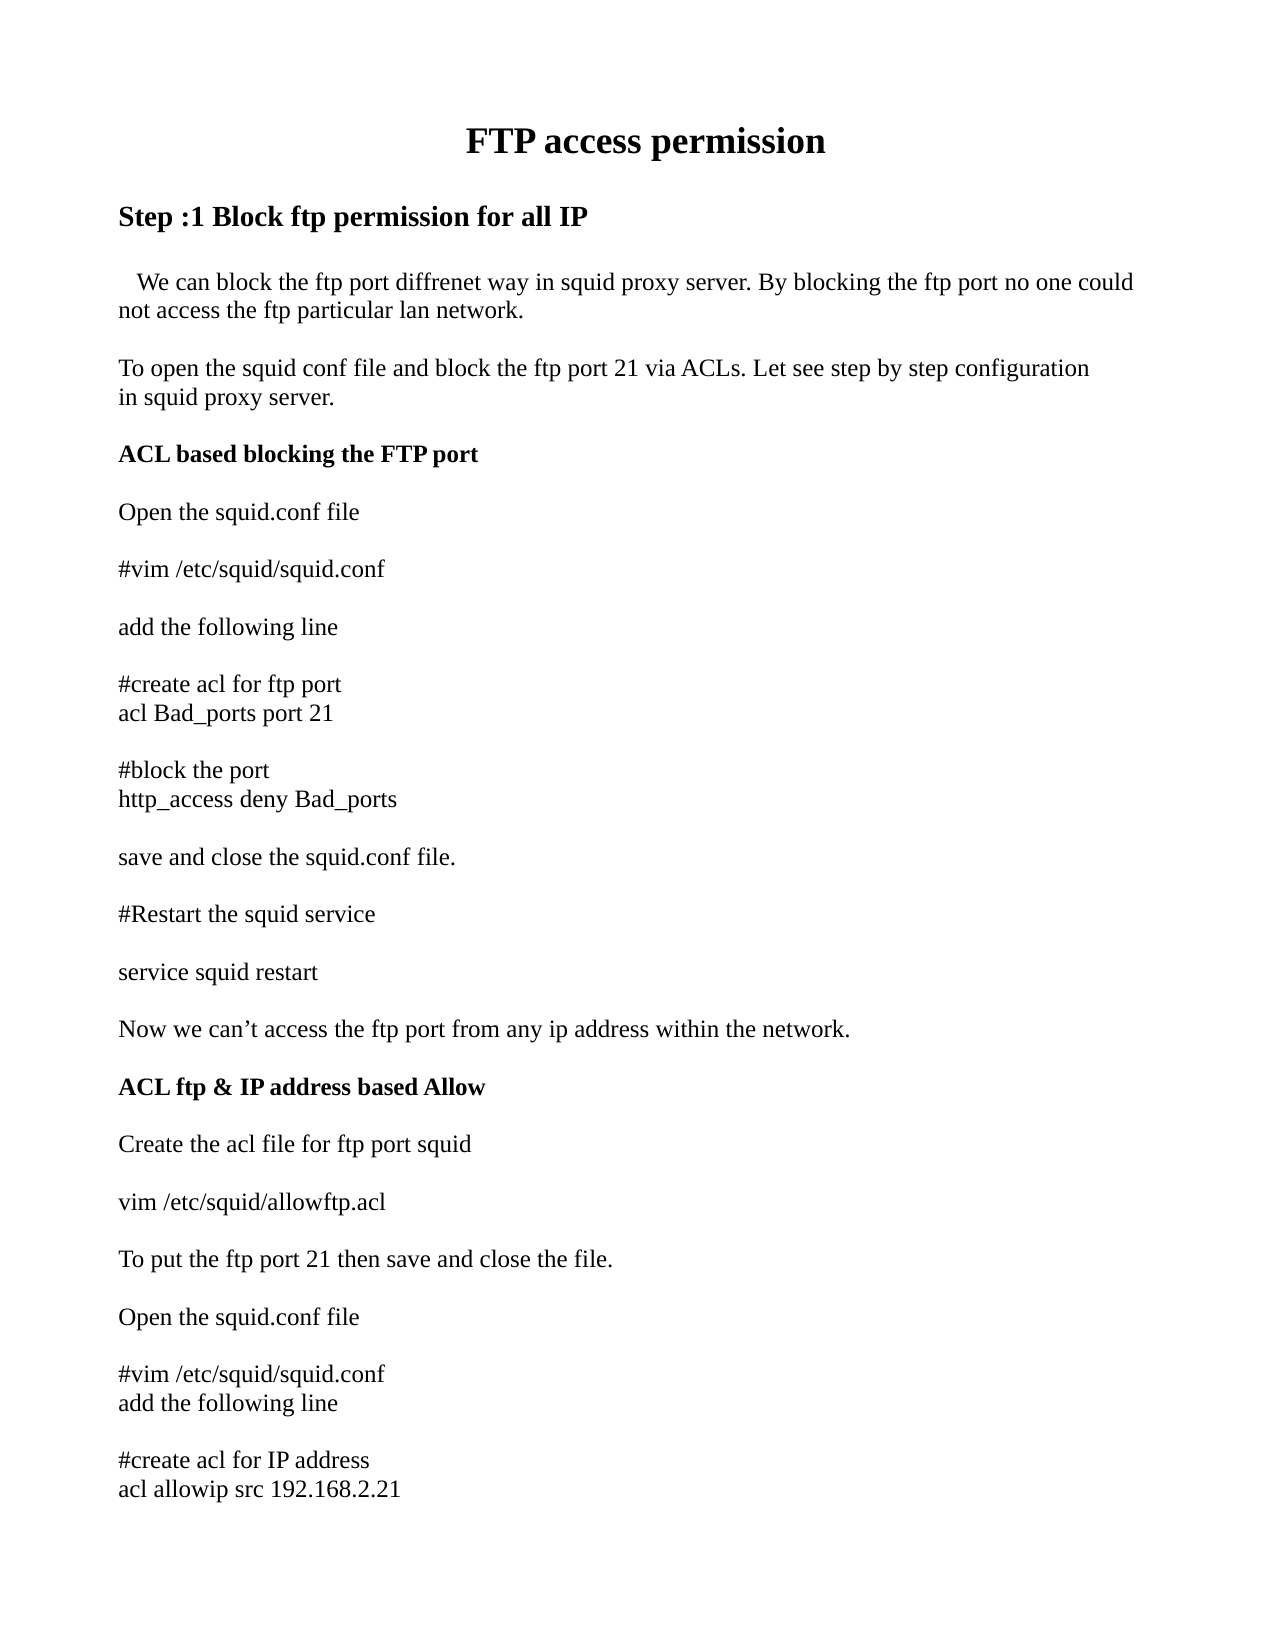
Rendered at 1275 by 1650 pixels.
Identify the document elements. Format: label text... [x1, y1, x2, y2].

text add the following line [118, 1388, 1157, 1417]
text FTP access permission [118, 118, 1157, 161]
text Step :1 Block ftp permission for all IP [118, 199, 1157, 233]
text add the following line [118, 612, 1157, 640]
text #vim /etc/squid/squid.conf [118, 554, 1157, 583]
text vim /etc/squid/allowftp.acl [118, 1187, 1157, 1215]
text in squid proxy server. [118, 382, 1157, 410]
text acl allowip src 192.168.2.21 [118, 1474, 1157, 1503]
text #create acl for IP address [118, 1445, 1157, 1474]
text Now we can’t access the ftp port from any ip address within the network. [118, 1014, 1157, 1043]
text save and close the squid.conf file. [118, 842, 1157, 870]
text #create acl for ftp port [118, 669, 1157, 698]
text #block the port [118, 755, 1157, 784]
text #Restart the squid service [118, 899, 1157, 928]
text Create the acl file for ftp port squid [118, 1129, 1157, 1158]
text Open the squid.conf file [118, 1302, 1157, 1330]
text To put the ftp port 21 then save and close the file. [118, 1244, 1157, 1273]
text http_access deny Bad_ports [118, 784, 1157, 813]
text service squid restart [118, 957, 1157, 985]
text Open the squid.conf file [118, 497, 1157, 525]
text ACL based blocking the FTP port [118, 439, 1157, 468]
text #vim /etc/squid/squid.conf [118, 1359, 1157, 1388]
text To open the squid conf file and block the ftp port 21 via ACLs. Let see step by step configuration [118, 353, 1157, 382]
text acl Bad_ports port 21 [118, 698, 1157, 727]
text ACL ftp & IP address based Allow [118, 1072, 1157, 1100]
text We can block the ftp port diffrenet way in squid proxy server. By blocking the ftp port no one could not access the ftp particular lan network. [118, 267, 1157, 324]
